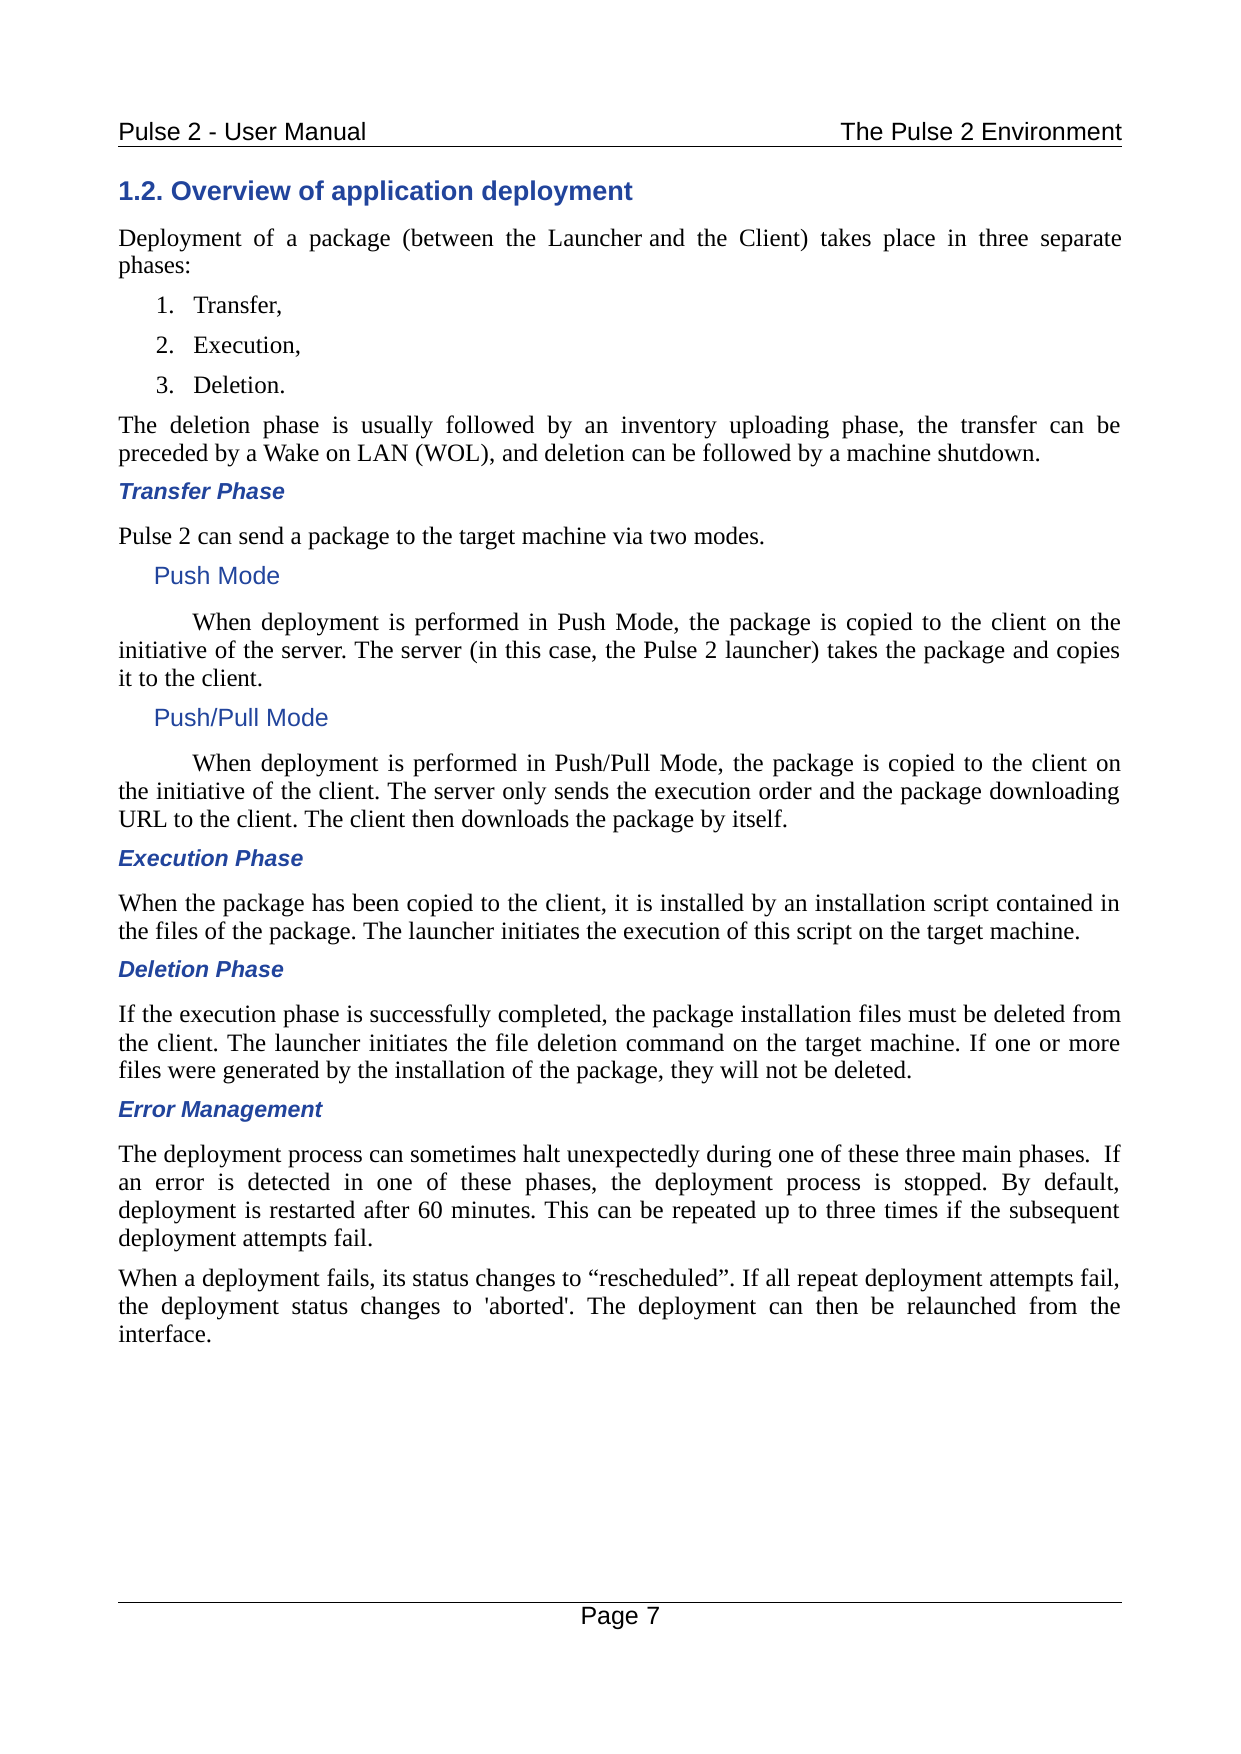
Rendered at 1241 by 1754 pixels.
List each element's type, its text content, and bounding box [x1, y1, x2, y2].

list Transfer, [156, 291, 1122, 319]
text Pulse 2 can send a package to the target machine via two modes. [118, 522, 1122, 550]
text When the package has been copied to the client, it is installed by an installation script contained in the files of the package. The launcher initiates the execution of this script on the target machine. [118, 889, 1122, 945]
text When deployment is performed in Push/Pull Mode, the package is copied to the client on the initiative of the client. The server only sends the execution order and the package downloading URL to the client. The client then downloads the package by itself. [118, 749, 1122, 833]
list Execution, [156, 331, 1122, 359]
subtitle Deletion Phase [118, 957, 1122, 983]
text Deployment of a package (between the Launcher and the Client) takes place in three separate phases: [118, 223, 1122, 279]
subtitle Transfer Phase [118, 478, 1122, 504]
list Deletion. [156, 371, 1122, 399]
subtitle Overview of application deployment [118, 176, 1122, 206]
text When deployment is performed in Push Mode, the package is copied to the client on the initiative of the server. The server (in this case, the Pulse 2 launcher) takes the package and copies it to the client. [118, 608, 1122, 692]
subtitle Execution Phase [118, 845, 1122, 871]
text If the execution phase is successfully completed, the package installation files must be deleted from the client. The launcher initiates the file deletion command on the target machine. If one or more files were generated by the installation of the package, they will not be deleted. [118, 1000, 1122, 1084]
text The deployment process can sometimes halt unexpectedly during one of these three main phases. If an error is detected in one of these phases, the deployment process is stopped. By default, deployment is restarted after 60 minutes. This can be repeated up to three times if the subsequent deployment attempts fail. [118, 1140, 1122, 1252]
subtitle Push Mode [153, 562, 1122, 590]
subtitle Push/Pull Mode [153, 703, 1122, 732]
text When a deployment fails, its status changes to “rescheduled”. If all repeat deployment attempts fail, the deployment status changes to 'aborted'. The deployment can then be relaunched from the interface. [118, 1264, 1122, 1348]
subtitle Error Management [118, 1096, 1122, 1122]
text The deletion phase is usually followed by an inventory uploading phase, the transfer can be preceded by a Wake on LAN (WOL), and deletion can be followed by a machine shutdown. [118, 411, 1122, 467]
